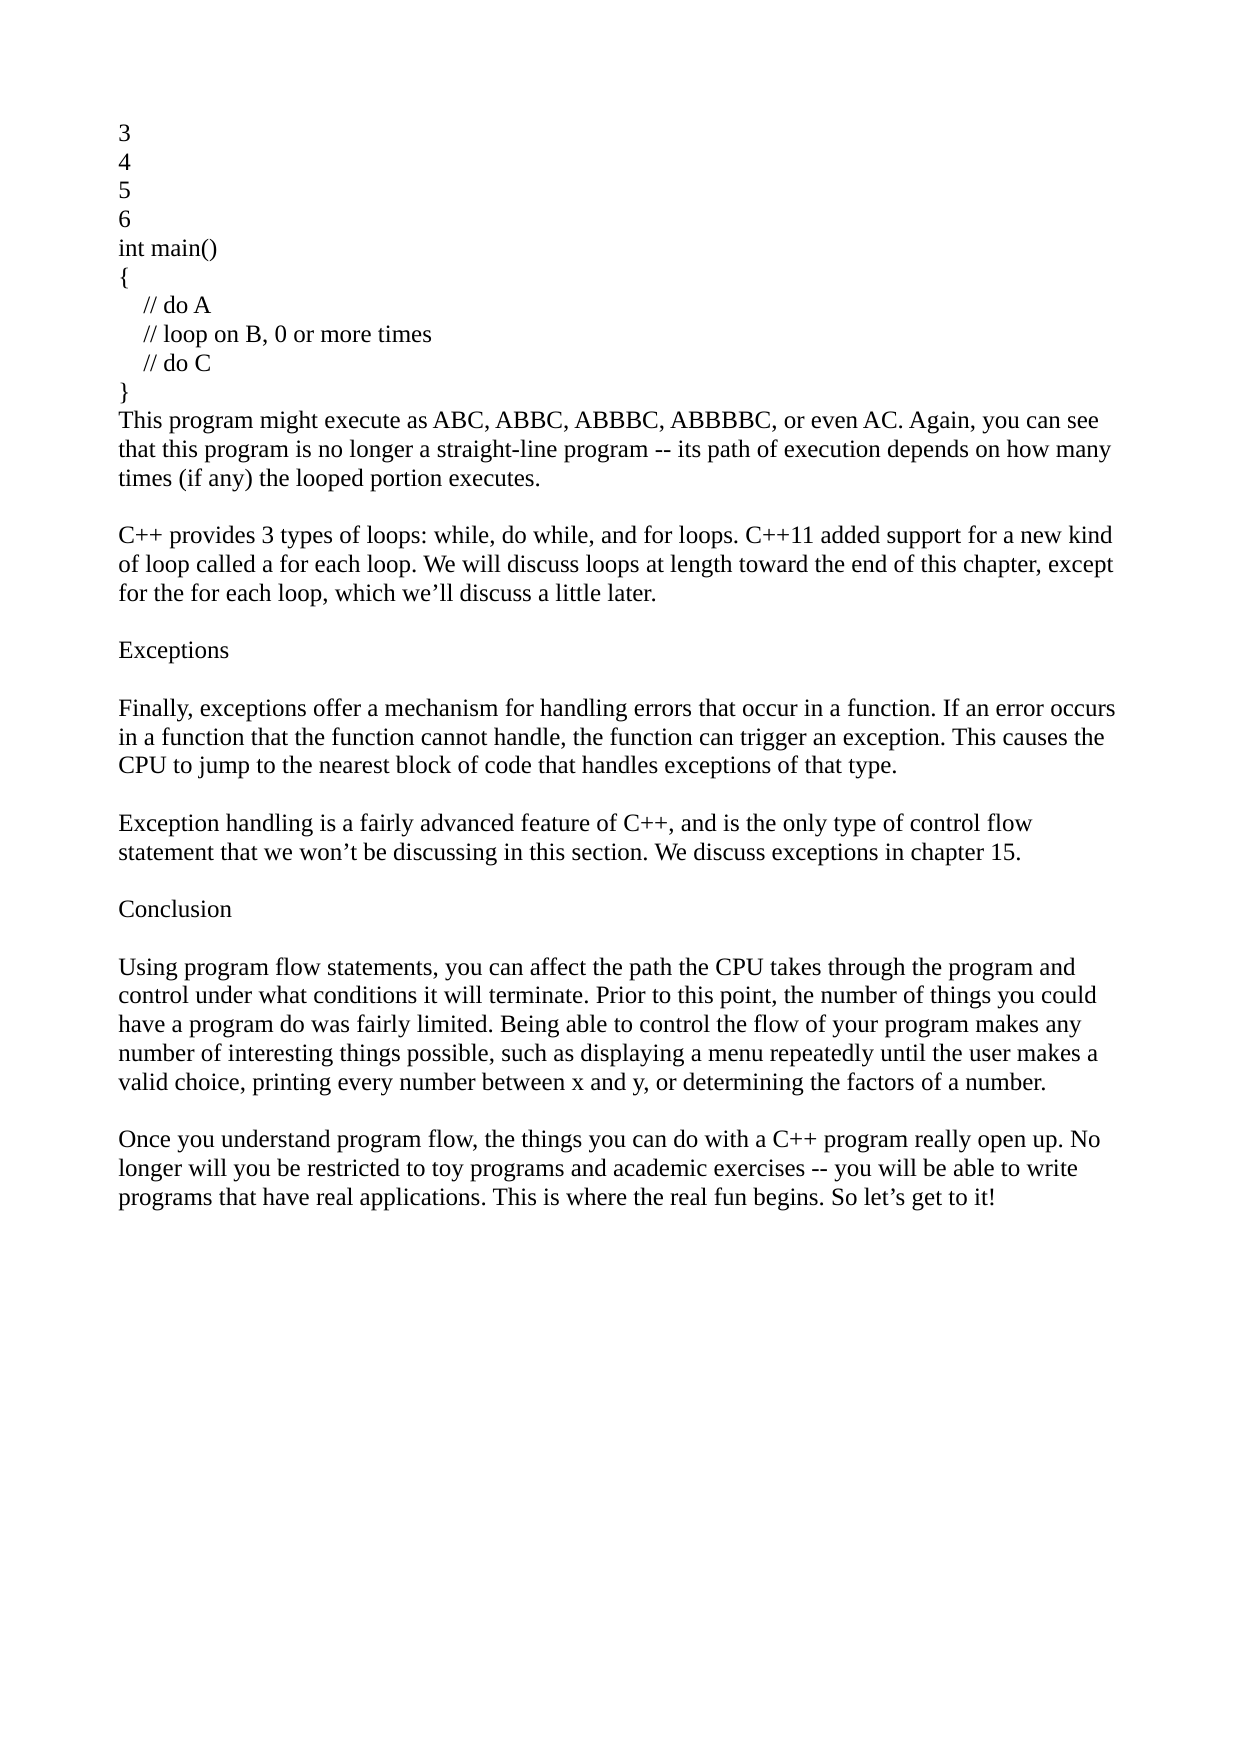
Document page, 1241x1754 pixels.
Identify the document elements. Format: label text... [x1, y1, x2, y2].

text 5 [118, 176, 1122, 204]
text { [118, 262, 1122, 291]
text 6 [118, 204, 1122, 233]
text Conclusion [118, 894, 1122, 923]
text Exception handling is a fairly advanced feature of C++, and is the only type of control flow statement that we won’t be discussing in this section. We discuss exceptions in chapter 15. [118, 808, 1122, 866]
text // do C [118, 348, 1122, 377]
text // loop on B, 0 or more times [118, 319, 1122, 348]
text // do A [118, 291, 1122, 319]
text 4 [118, 147, 1122, 176]
text This program might execute as ABC, ABBC, ABBBC, ABBBBC, or even AC. Again, you can see that this program is no longer a straight-line program -- its path of execution depends on how many times (if any) the looped portion executes. [118, 406, 1122, 492]
text Using program flow statements, you can affect the path the CPU takes through the program and control under what conditions it will terminate. Prior to this point, the number of things you could have a program do was fairly limited. Being able to control the flow of your program makes any number of interesting things possible, such as displaying a menu repeatedly until the user makes a valid choice, printing every number between x and y, or determining the factors of a number. [118, 952, 1122, 1096]
text } [118, 377, 1122, 406]
text Finally, exceptions offer a mechanism for handling errors that occur in a function. If an error occurs in a function that the function cannot handle, the function can trigger an exception. This causes the CPU to jump to the nearest block of code that handles exceptions of that type. [118, 693, 1122, 779]
text int main() [118, 233, 1122, 262]
text Exceptions [118, 636, 1122, 664]
text Once you understand program flow, the things you can do with a C++ program really open up. No longer will you be restricted to toy programs and academic exercises -- you will be able to write programs that have real applications. This is where the real fun begins. So let’s get to it! [118, 1124, 1122, 1211]
text C++ provides 3 types of loops: while, do while, and for loops. C++11 added support for a new kind of loop called a for each loop. We will discuss loops at length toward the end of this chapter, except for the for each loop, which we’ll discuss a little later. [118, 521, 1122, 607]
text 3 [118, 118, 1122, 147]
